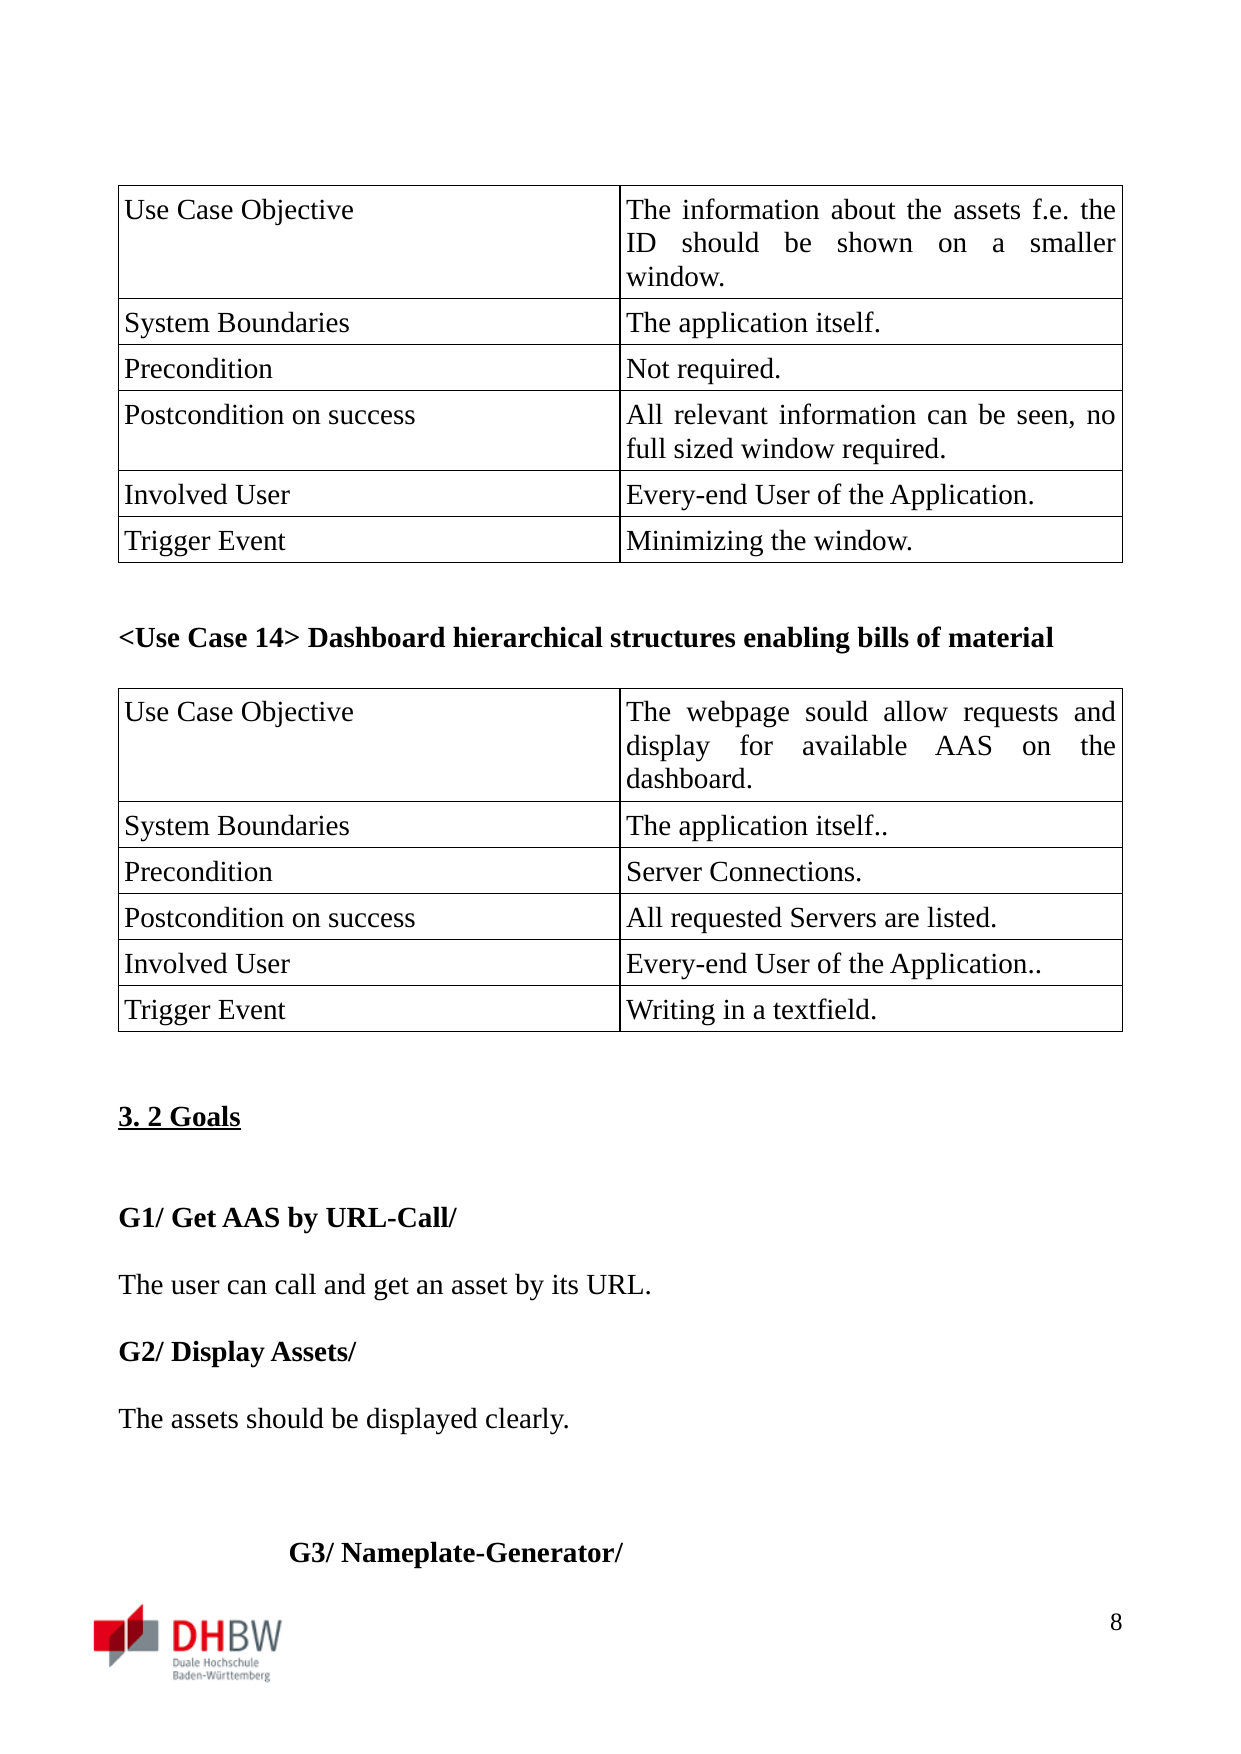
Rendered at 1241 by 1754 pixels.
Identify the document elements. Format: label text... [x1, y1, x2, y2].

text G3/ Nameplate-Generator/ [118, 1535, 1122, 1569]
table_header The webpage sould allow requests and display for available AAS on the dashboard. [621, 689, 1122, 801]
table_cell Involved User [119, 471, 619, 516]
text G2/ Display Assets/ [118, 1334, 1122, 1367]
table_cell Precondition [119, 345, 619, 390]
table_cell The application itself. [621, 299, 1122, 344]
table_cell All relevant information can be seen, no full sized window required. [621, 391, 1122, 470]
text <Use Case 14> Dashboard hierarchical structures enabling bills of material [118, 621, 1122, 654]
table_cell All requested Servers are listed. [621, 894, 1122, 939]
table_cell Every-end User of the Application.. [621, 940, 1122, 985]
table_cell Writing in a textfield. [621, 986, 1122, 1031]
table_header Use Case Objective [119, 186, 619, 298]
table_cell Not required. [621, 345, 1122, 390]
text 3. 2 Goals [118, 1099, 1122, 1133]
table_cell Postcondition on success [119, 894, 619, 939]
text The assets should be displayed clearly. [118, 1401, 1122, 1434]
table_cell Precondition [119, 848, 619, 893]
table_cell System Boundaries [119, 299, 619, 344]
table_header The information about the assets f.e. the ID should be shown on a smaller window. [621, 186, 1122, 298]
table_cell Server Connections. [621, 848, 1122, 893]
table_cell Trigger Event [119, 986, 619, 1031]
text The user can call and get an asset by its URL. [118, 1267, 1122, 1300]
table_cell System Boundaries [119, 802, 619, 847]
text G1/ Get AAS by URL-Call/ [118, 1200, 1122, 1233]
table_cell Postcondition on success [119, 391, 619, 470]
table_cell Minimizing the window. [621, 517, 1122, 562]
table_cell Every-end User of the Application. [621, 471, 1122, 516]
table_cell Trigger Event [119, 517, 619, 562]
table_cell The application itself.. [621, 802, 1122, 847]
table_header Use Case Objective [119, 689, 619, 801]
table_cell Involved User [119, 940, 619, 985]
picture [84, 1550, 289, 1754]
